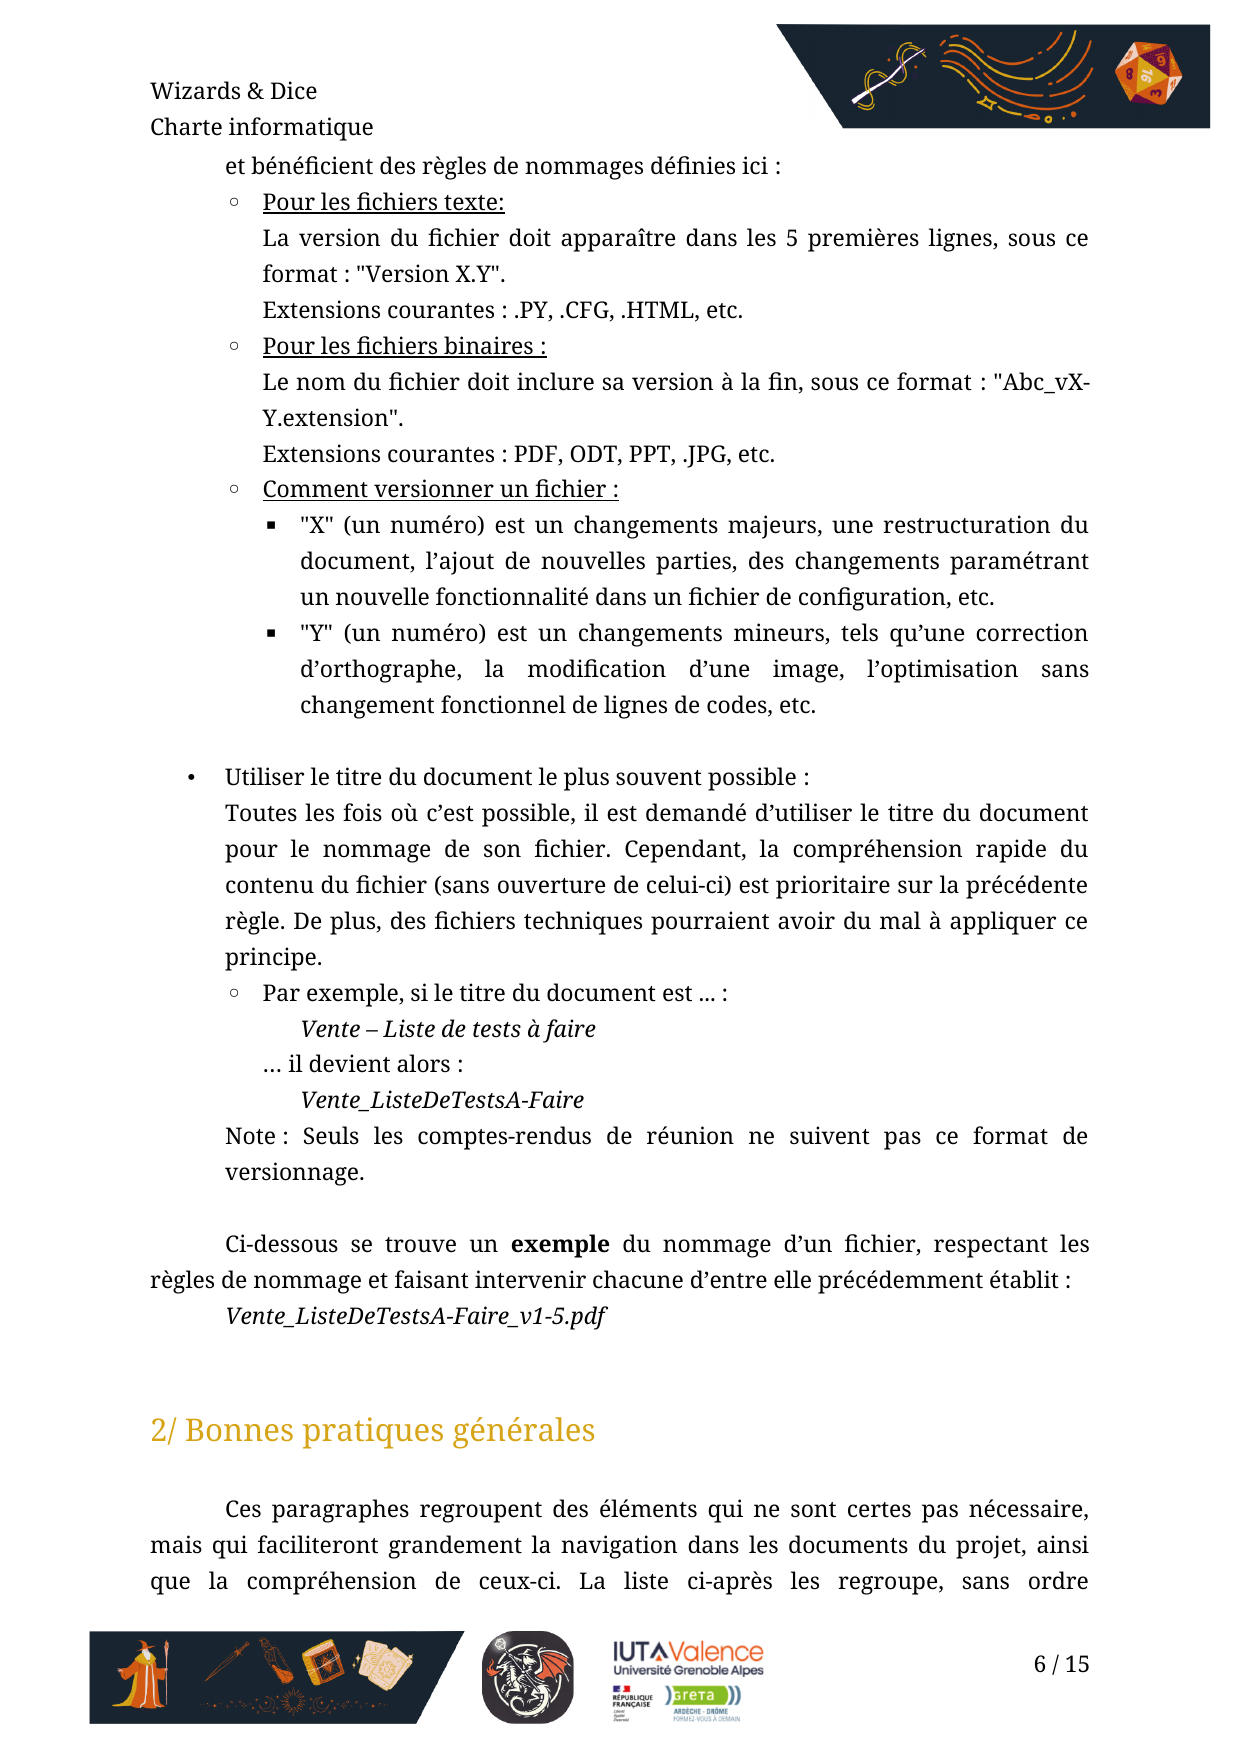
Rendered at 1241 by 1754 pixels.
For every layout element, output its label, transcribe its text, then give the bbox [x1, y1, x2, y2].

list Extensions courantes : .PY, .CFG, .HTML, etc. [225, 294, 1090, 325]
list Toutes les fois où c’est possible, il est demandé d’utiliser le titre du document pour le nommage de son fichier. Cependant, la compréhension rapide du contenu du fichier (sans ouverture de celui-ci) est prioritaire sur la précédente règle. De plus, des fichiers techniques pourraient avoir du mal à appliquer ce principe. [187, 797, 1090, 972]
list Extensions courantes : PDF, ODT, PPT, .JPG, etc. [225, 437, 1090, 469]
list La version du fichier doit apparaître dans les 5 premières lignes, sous ce format : "Version X.Y". [225, 222, 1090, 289]
list Comment versionner un fichier : [225, 473, 1090, 505]
list et bénéficient des règles de nommages définies ici : [187, 150, 1090, 181]
list Le nom du fichier doit inclure sa version à la fin, sous ce format : "Abc_vX-Y.extension". [225, 366, 1090, 433]
list Utiliser le titre du document le plus souvent possible : [187, 761, 1090, 792]
picture [771, 21, 1218, 131]
list Vente – Liste de tests à faire [262, 1012, 1090, 1044]
text Ces paragraphes regroupent des éléments qui ne sont certes pas nécessaire, mais qui faciliteront grandement la navigation dans les documents du projet, ainsi que la compréhension de ceux-ci. La liste ci-après les regroupe, sans ordre [150, 1493, 1090, 1596]
list Par exemple, si le titre du document est ... : [225, 977, 1090, 1008]
subtitle Bonnes pratiques générales [150, 1408, 1090, 1450]
list Pour les fichiers binaires : [225, 330, 1090, 361]
list Vente_ListeDeTestsA-Faire [262, 1084, 1090, 1116]
list Pour les fichiers texte: [225, 186, 1090, 217]
text Ci-dessous se trouve un exemple du nommage d’un fichier, respectant les règles de nommage et faisant intervenir chacune d’entre elle précédemment établit : [150, 1228, 1090, 1295]
list … il devient alors : [225, 1048, 1090, 1080]
list "Y" (un numéro) est un changements mineurs, tels qu’une correction d’orthographe, la modification d’une image, l’optimisation sans changement fonctionnel de lignes de codes, etc. [262, 617, 1090, 720]
list "X" (un numéro) est un changements majeurs, une restructuration du document, l’ajout de nouvelles parties, des changements paramétrant un nouvelle fonctionnalité dans un fichier de configuration, etc. [262, 509, 1090, 612]
picture [81, 1620, 788, 1733]
list Note : Seuls les comptes-rendus de réunion ne suivent pas ce format de versionnage. [187, 1120, 1090, 1187]
text Vente_ListeDeTestsA-Faire_v1-5.pdf [225, 1300, 1090, 1331]
